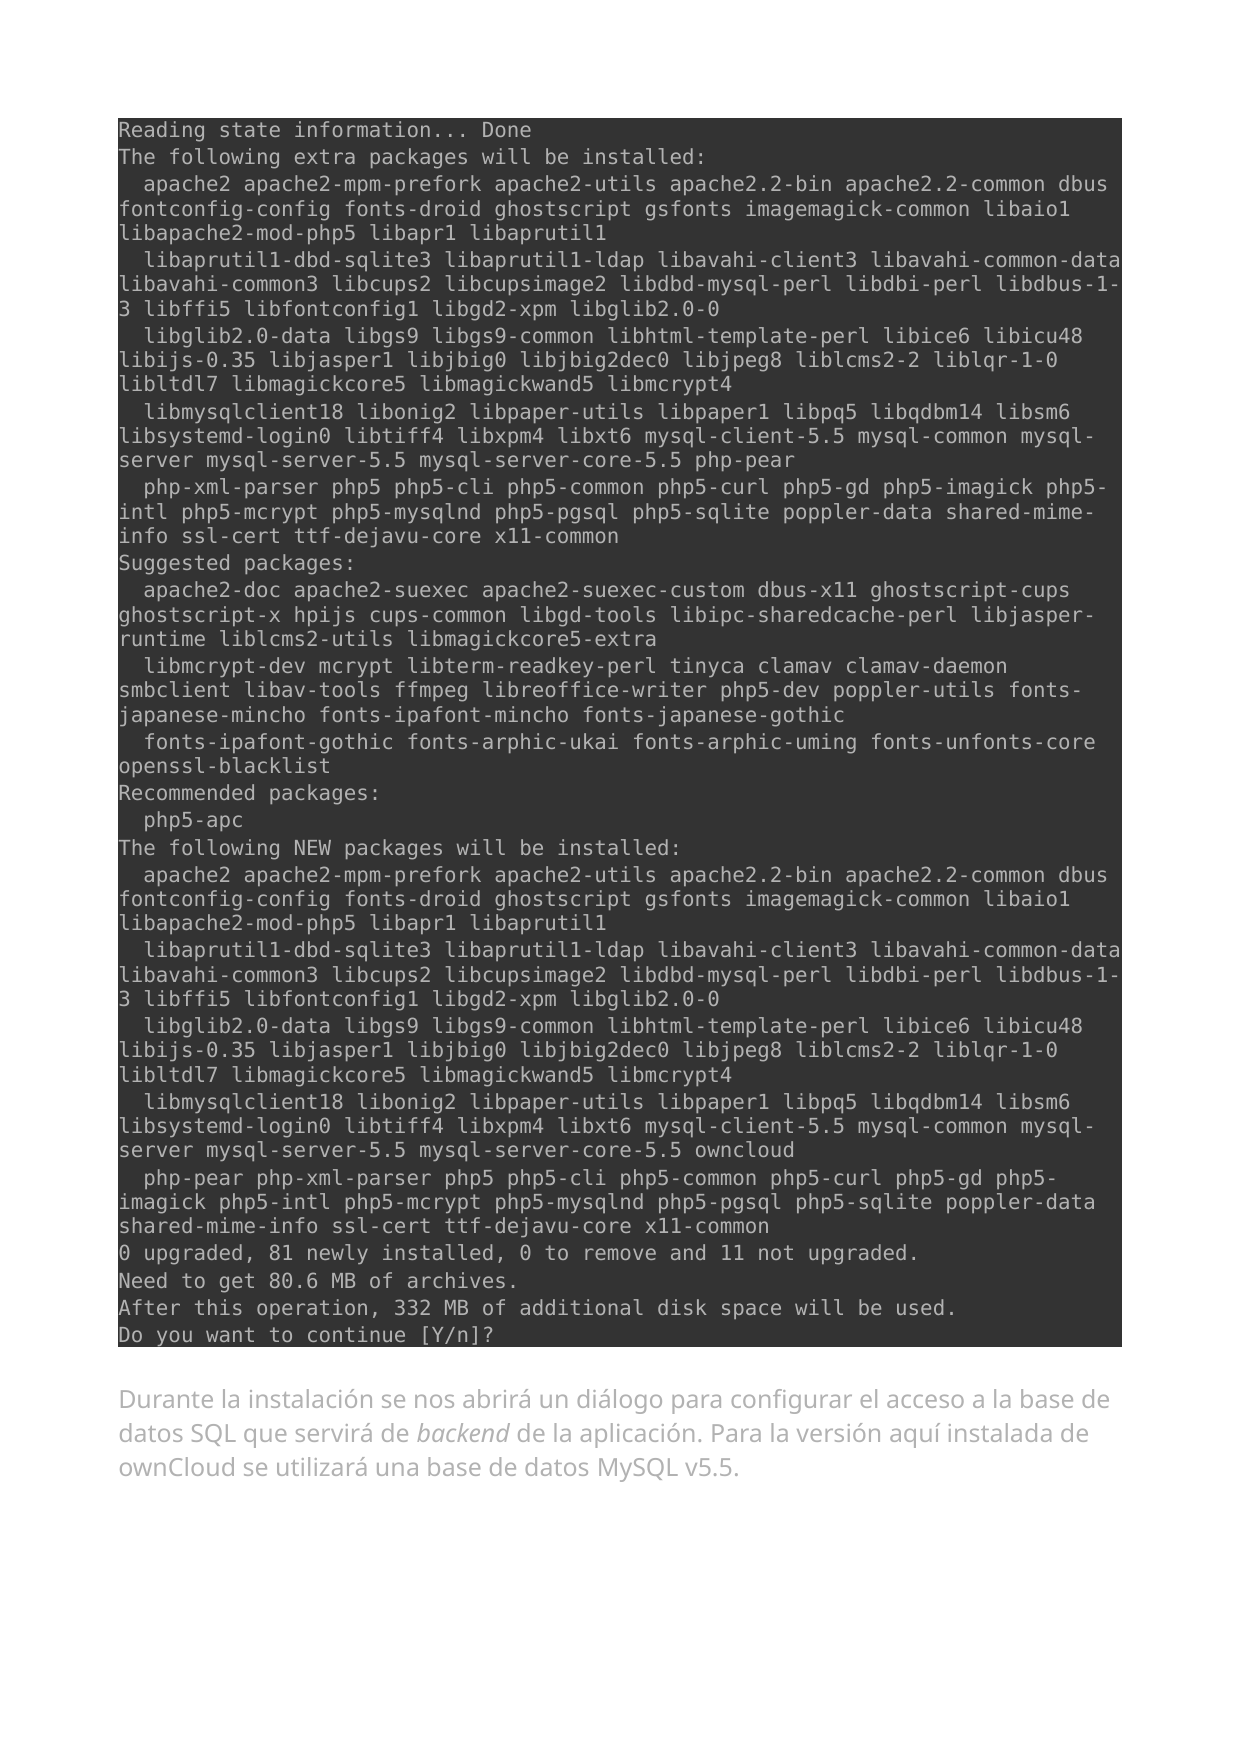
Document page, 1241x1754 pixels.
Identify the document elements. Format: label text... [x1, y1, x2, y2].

text The following extra packages will be installed: [118, 145, 1122, 169]
text php-pear php-xml-parser php5 php5-cli php5-common php5-curl php5-gd php5-imagick php5-intl php5-mcrypt php5-mysqlnd php5-pgsql php5-sqlite poppler-data shared-mime-info ssl-cert ttf-dejavu-core x11-common [118, 1166, 1122, 1238]
text The following NEW packages will be installed: [118, 836, 1122, 860]
text apache2 apache2-mpm-prefork apache2-utils apache2.2-bin apache2.2-common dbus fontconfig-config fonts-droid ghostscript gsfonts imagemagick-common libaio1 libapache2-mod-php5 libapr1 libaprutil1 [118, 863, 1122, 936]
text apache2 apache2-mpm-prefork apache2-utils apache2.2-bin apache2.2-common dbus fontconfig-config fonts-droid ghostscript gsfonts imagemagick-common libaio1 libapache2-mod-php5 libapr1 libaprutil1 [118, 172, 1122, 245]
text libglib2.0-data libgs9 libgs9-common libhtml-template-perl libice6 libicu48 libijs-0.35 libjasper1 libjbig0 libjbig2dec0 libjpeg8 liblcms2-2 liblqr-1-0 libltdl7 libmagickcore5 libmagickwand5 libmcrypt4 [118, 324, 1122, 397]
text libmcrypt-dev mcrypt libterm-readkey-perl tinyca clamav clamav-daemon smbclient libav-tools ffmpeg libreoffice-writer php5-dev poppler-utils fonts-japanese-mincho fonts-ipafont-mincho fonts-japanese-gothic [118, 654, 1122, 727]
text apache2-doc apache2-suexec apache2-suexec-custom dbus-x11 ghostscript-cups ghostscript-x hpijs cups-common libgd-tools libipc-sharedcache-perl libjasper-runtime liblcms2-utils libmagickcore5-extra [118, 578, 1122, 651]
text Durante la instalación se nos abrirá un diálogo para configurar el acceso a la base de datos SQL que servirá de backend de la aplicación. Para la versión aquí instalada de ownCloud se utilizará una base de datos MySQL v5.5. [118, 1381, 1122, 1483]
text Do you want to continue [Y/n]? [118, 1323, 1122, 1347]
text libaprutil1-dbd-sqlite3 libaprutil1-ldap libavahi-client3 libavahi-common-data libavahi-common3 libcups2 libcupsimage2 libdbd-mysql-perl libdbi-perl libdbus-1-3 libffi5 libfontconfig1 libgd2-xpm libglib2.0-0 [118, 248, 1122, 321]
text php-xml-parser php5 php5-cli php5-common php5-curl php5-gd php5-imagick php5-intl php5-mcrypt php5-mysqlnd php5-pgsql php5-sqlite poppler-data shared-mime-info ssl-cert ttf-dejavu-core x11-common [118, 475, 1122, 548]
text Reading state information... Done [118, 118, 1122, 142]
text php5-apc [118, 808, 1122, 833]
text Recommended packages: [118, 781, 1122, 806]
text 0 upgraded, 81 newly installed, 0 to remove and 11 not upgraded. [118, 1241, 1122, 1266]
text libmysqlclient18 libonig2 libpaper-utils libpaper1 libpq5 libqdbm14 libsm6 libsystemd-login0 libtiff4 libxpm4 libxt6 mysql-client-5.5 mysql-common mysql-server mysql-server-5.5 mysql-server-core-5.5 owncloud [118, 1090, 1122, 1163]
text Need to get 80.6 MB of archives. [118, 1269, 1122, 1293]
text libglib2.0-data libgs9 libgs9-common libhtml-template-perl libice6 libicu48 libijs-0.35 libjasper1 libjbig0 libjbig2dec0 libjpeg8 liblcms2-2 liblqr-1-0 libltdl7 libmagickcore5 libmagickwand5 libmcrypt4 [118, 1014, 1122, 1087]
text Suggested packages: [118, 551, 1122, 575]
text libaprutil1-dbd-sqlite3 libaprutil1-ldap libavahi-client3 libavahi-common-data libavahi-common3 libcups2 libcupsimage2 libdbd-mysql-perl libdbi-perl libdbus-1-3 libffi5 libfontconfig1 libgd2-xpm libglib2.0-0 [118, 938, 1122, 1011]
text fonts-ipafont-gothic fonts-arphic-ukai fonts-arphic-uming fonts-unfonts-core openssl-blacklist [118, 730, 1122, 778]
text After this operation, 332 MB of additional disk space will be used. [118, 1296, 1122, 1320]
text libmysqlclient18 libonig2 libpaper-utils libpaper1 libpq5 libqdbm14 libsm6 libsystemd-login0 libtiff4 libxpm4 libxt6 mysql-client-5.5 mysql-common mysql-server mysql-server-5.5 mysql-server-core-5.5 php-pear [118, 400, 1122, 472]
